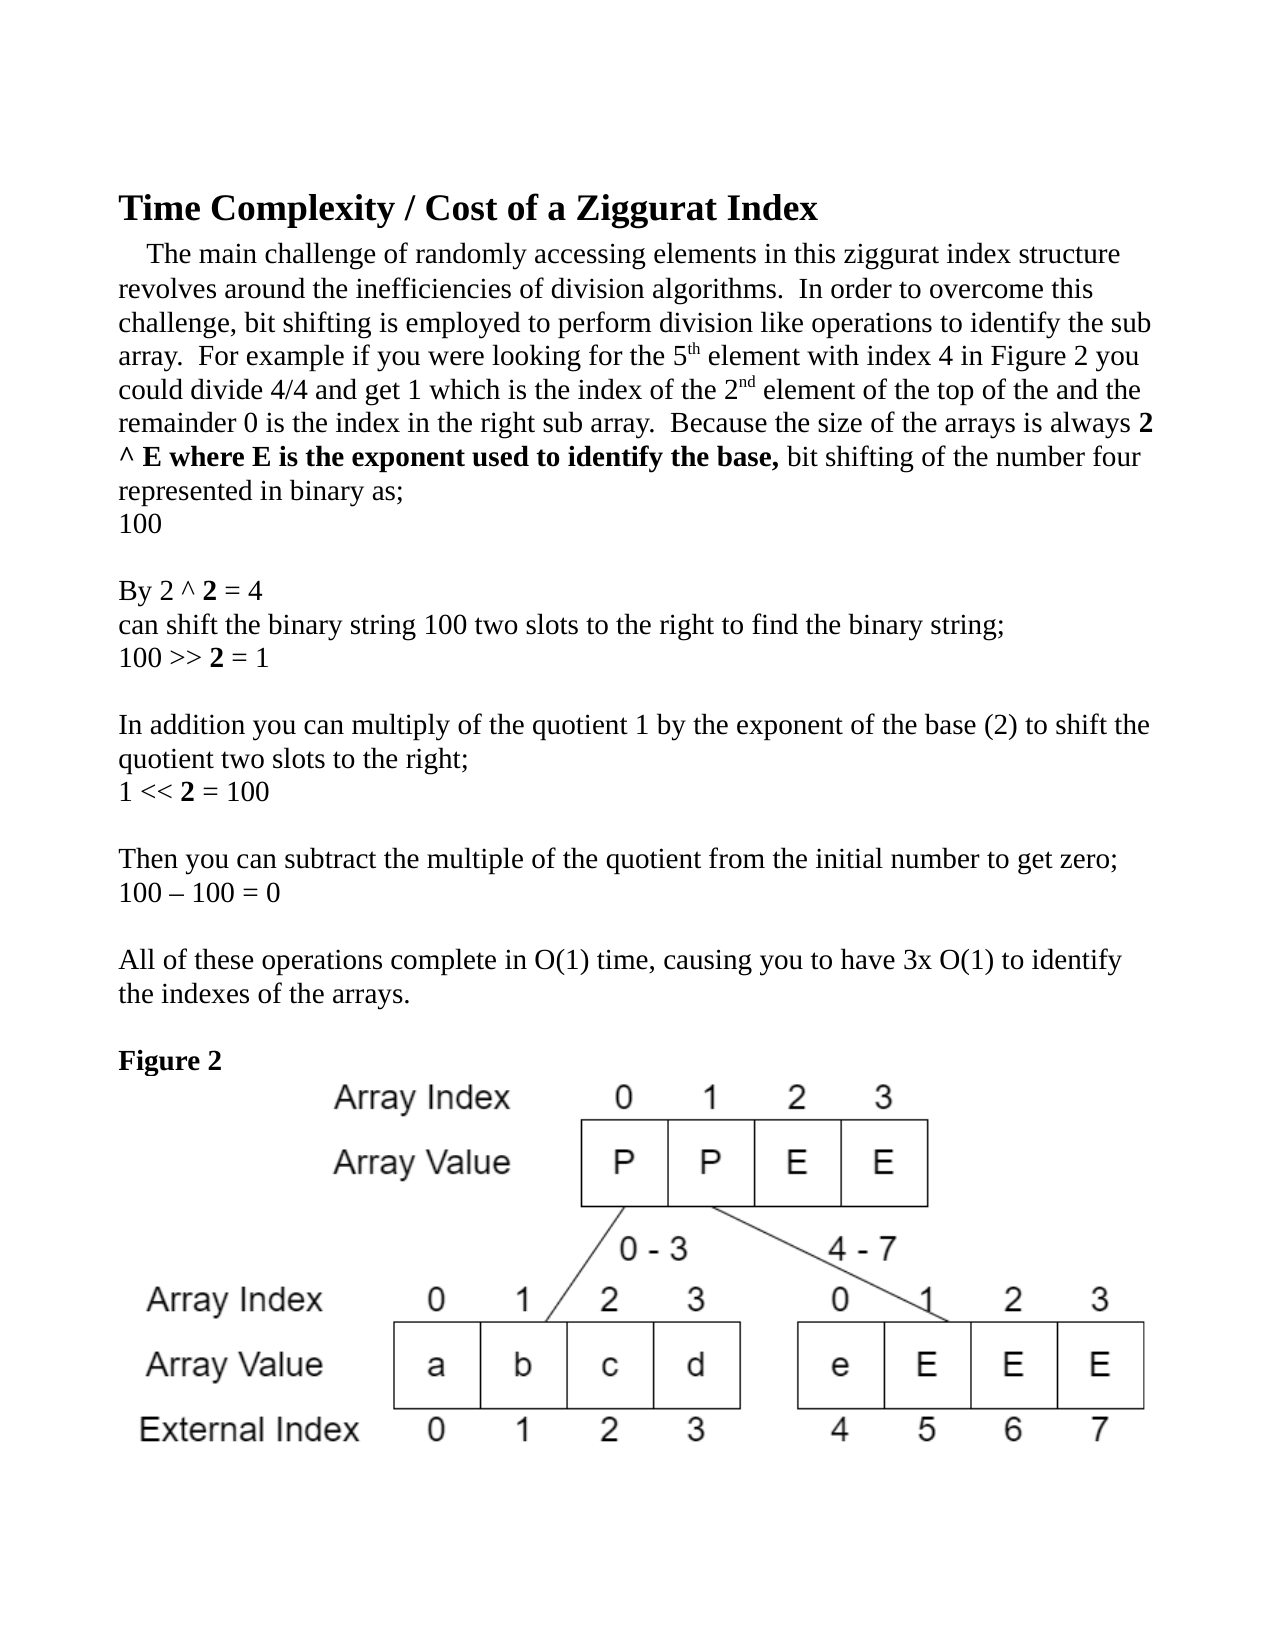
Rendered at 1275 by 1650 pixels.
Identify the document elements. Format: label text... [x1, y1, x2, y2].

text The main challenge of randomly accessing elements in this ziggurat index structure revolves around the inefficiencies of division algorithms. In order to overcome this challenge, bit shifting is employed to perform division like operations to identify the sub array. For example if you were looking for the 5th element with index 4 in Figure 2 you could divide 4/4 and get 1 which is the index of the 2nd element of the top of the and the remainder 0 is the index in the right sub array. Because the size of the arrays is always 2 ^ E where E is the exponent used to identify the base, bit shifting of the number four represented in binary as; [118, 228, 1157, 506]
text 100 >> 2 = 1 [118, 640, 1157, 674]
subtitle Figure 2 [118, 1043, 1157, 1076]
text In addition you can multiply of the quotient 1 by the exponent of the base (2) to shift the quotient two slots to the right; [118, 707, 1157, 774]
text 100 – 100 = 0 [118, 875, 1157, 909]
text can shift the binary string 100 two slots to the right to find the binary string; [118, 607, 1157, 640]
text All of these operations complete in O(1) time, causing you to have 3x O(1) to identify the indexes of the arrays. [118, 942, 1157, 1009]
text 1 << 2 = 100 [118, 774, 1157, 808]
text By 2 ^ 2 = 4 [118, 573, 1157, 607]
text Then you can subtract the multiple of the quotient from the initial number to get zero; [118, 842, 1157, 875]
text 100 [118, 506, 1157, 540]
subtitle Time Complexity / Cost of a Ziggurat Index [118, 185, 1157, 228]
picture [105, 1076, 1145, 1453]
